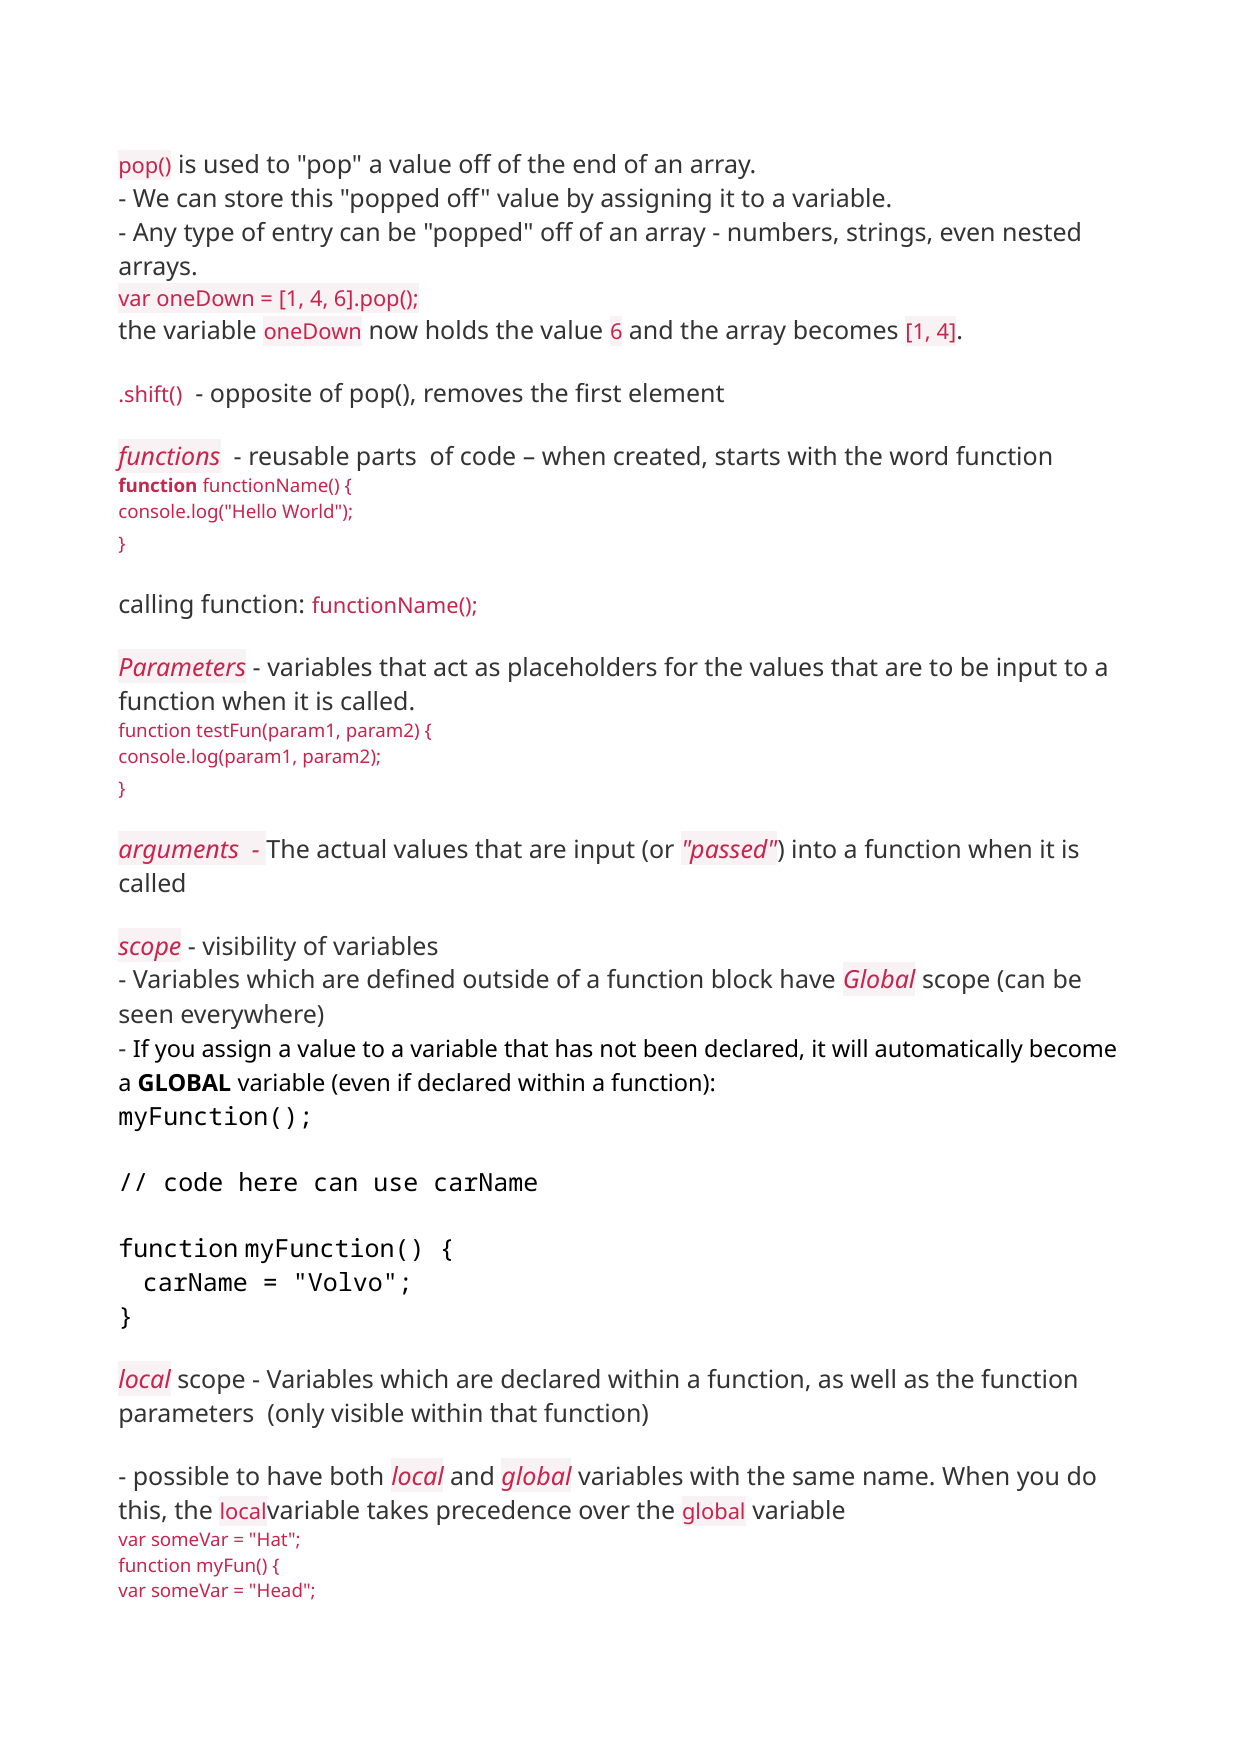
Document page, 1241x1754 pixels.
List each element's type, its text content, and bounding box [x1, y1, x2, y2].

text Parameters - variables that act as placeholders for the values that are to be input to a function when it is called. [118, 649, 1122, 717]
text functions - reusable parts of code – when created, starts with the word function [118, 438, 1122, 473]
text - We can store this "popped off" value by assigning it to a variable. [118, 181, 1122, 215]
text local scope - Variables which are declared within a function, as well as the function parameters (only visible within that function) [118, 1361, 1122, 1429]
text - If you assign a value to a variable that has not been declared, it will automatically become a GLOBAL variable (even if declared within a function): [118, 1030, 1122, 1098]
text function testFun(param1, param2) { console.log(param1, param2); } [118, 717, 1122, 802]
text - Variables which are defined outside of a function block have Global scope (can be seen everywhere) [118, 962, 1122, 1030]
text scope - visibility of variables [118, 928, 1122, 962]
text calling function: functionName(); [118, 586, 1122, 621]
text - Any type of entry can be "popped" off of an array - numbers, strings, even nested arrays. [118, 215, 1122, 283]
text function functionName() { console.log("Hello World"); } [118, 473, 1122, 558]
text var oneDown = [1, 4, 6].pop(); the variable oneDown now holds the value 6 and the array becomes [1, 4]. [118, 283, 1122, 347]
text pop() is used to "pop" a value off of the end of an array. [118, 147, 1122, 181]
text - possible to have both local and global variables with the same name. When you do this, the localvariable takes precedence over the global variable [118, 1458, 1122, 1526]
text myFunction(); // code here can use carName function myFunction() { carName = "Volvo"; } [118, 1098, 1122, 1333]
text .shift() - opposite of pop(), removes the first element [118, 376, 1122, 410]
text var someVar = "Hat"; function myFun() { var someVar = "Head"; [118, 1526, 1122, 1603]
text arguments - The actual values that are input (or "passed") into a function when it is called [118, 831, 1122, 899]
